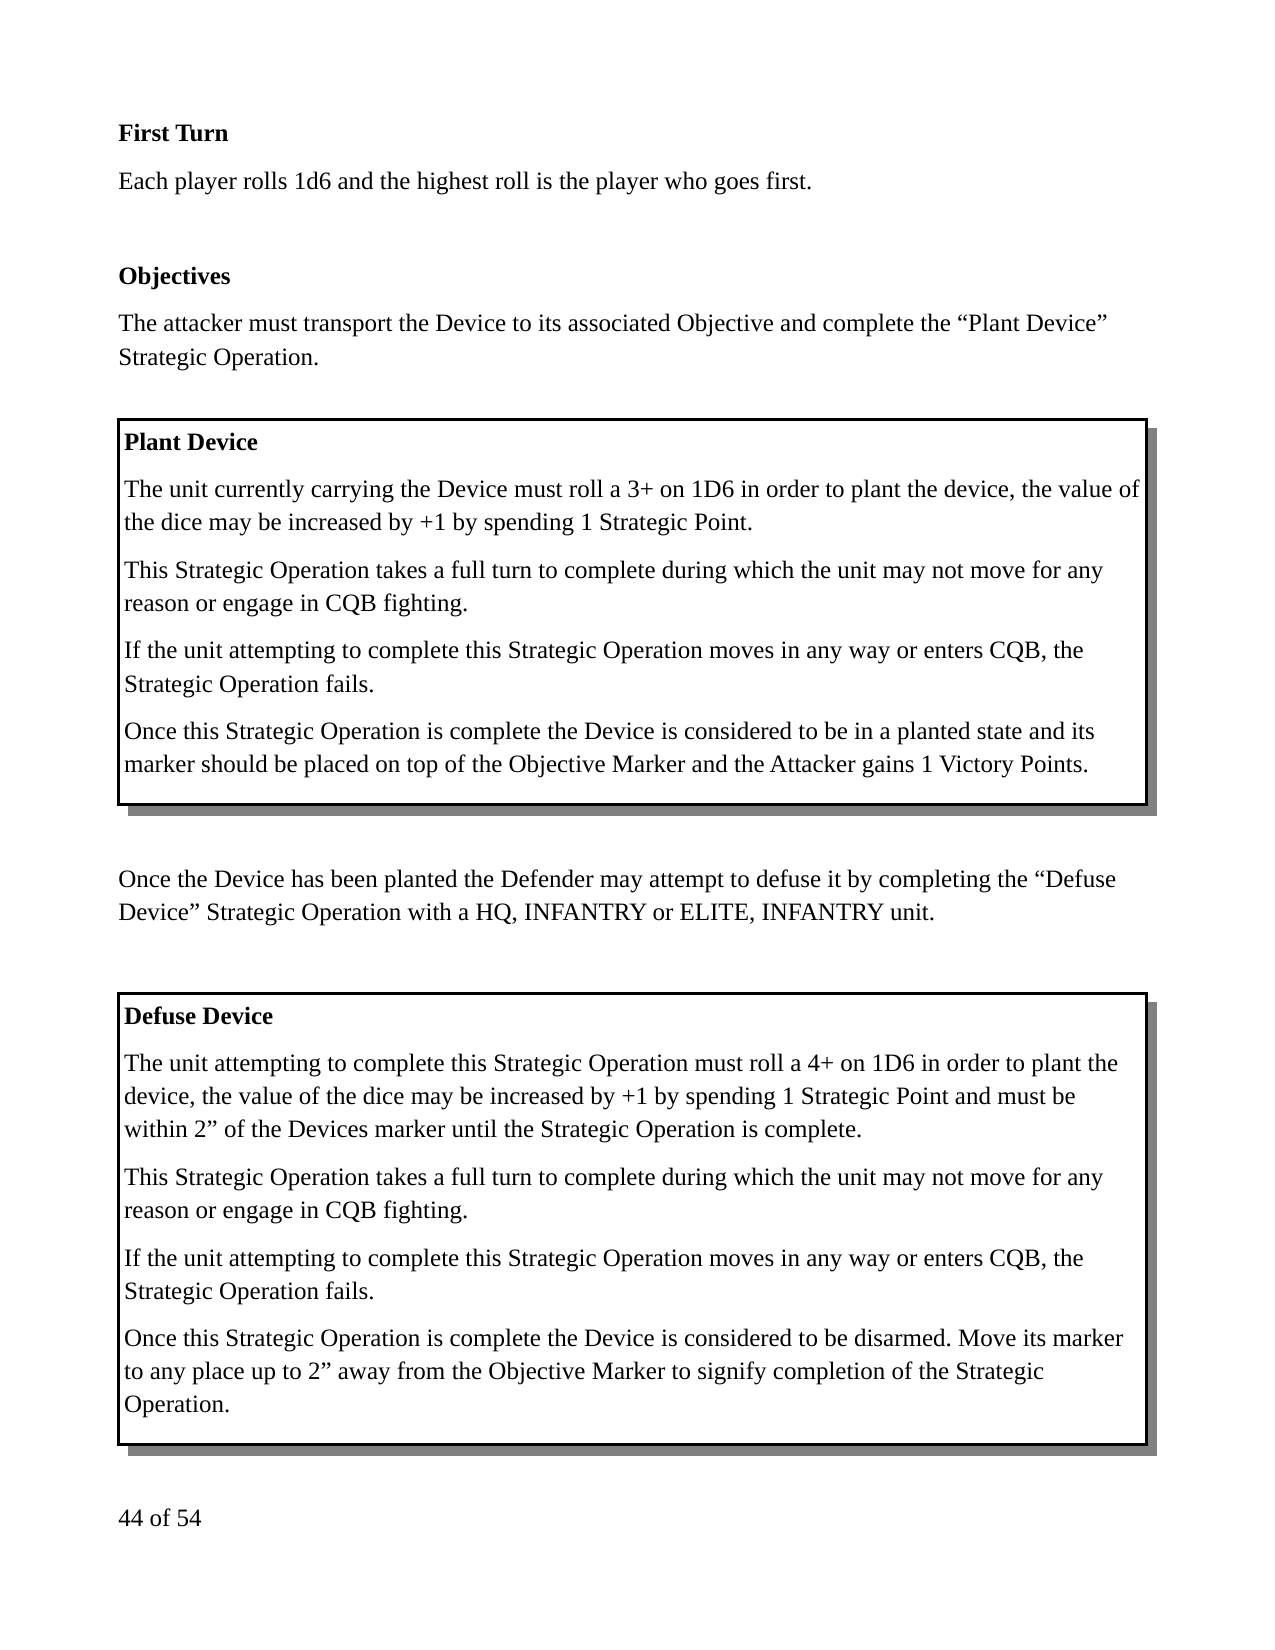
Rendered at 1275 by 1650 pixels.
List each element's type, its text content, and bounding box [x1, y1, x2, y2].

text Objectives [118, 261, 1157, 290]
text Each player rolls 1d6 and the highest roll is the player who goes first. [118, 166, 1157, 194]
text First Turn [118, 118, 1157, 147]
table_header Plant Device The unit currently carrying the Device must roll a 3+ on 1D6 in order to plant the device, the value of the dice may be increased by +1 by spending 1 Strategic Point. This Strategic Operation takes a full turn to complete during which the unit may not move for any reason or engage in CQB fighting. If the unit attempting to complete this Strategic Operation moves in any way or enters CQB, the Strategic Operation fails. Once this Strategic Operation is complete the Device is considered to be in a planted state and its marker should be placed on top of the Objective Marker and the Attacker gains 1 Victory Points. [120, 421, 1145, 803]
table_header Defuse Device The unit attempting to complete this Strategic Operation must roll a 4+ on 1D6 in order to plant the device, the value of the dice may be increased by +1 by spending 1 Strategic Point and must be within 2” of the Devices marker until the Strategic Operation is complete. This Strategic Operation takes a full turn to complete during which the unit may not move for any reason or engage in CQB fighting. If the unit attempting to complete this Strategic Operation moves in any way or enters CQB, the Strategic Operation fails. Once this Strategic Operation is complete the Device is considered to be disarmed. Move its marker to any place up to 2” away from the Objective Marker to signify completion of the Strategic Operation. [120, 995, 1145, 1443]
text The attacker must transport the Device to its associated Objective and complete the “Plant Device” Strategic Operation. [118, 308, 1157, 370]
text Once the Device has been planted the Defender may attempt to defuse it by completing the “Defuse Device” Strategic Operation with a HQ, INFANTRY or ELITE, INFANTRY unit. [118, 864, 1157, 926]
